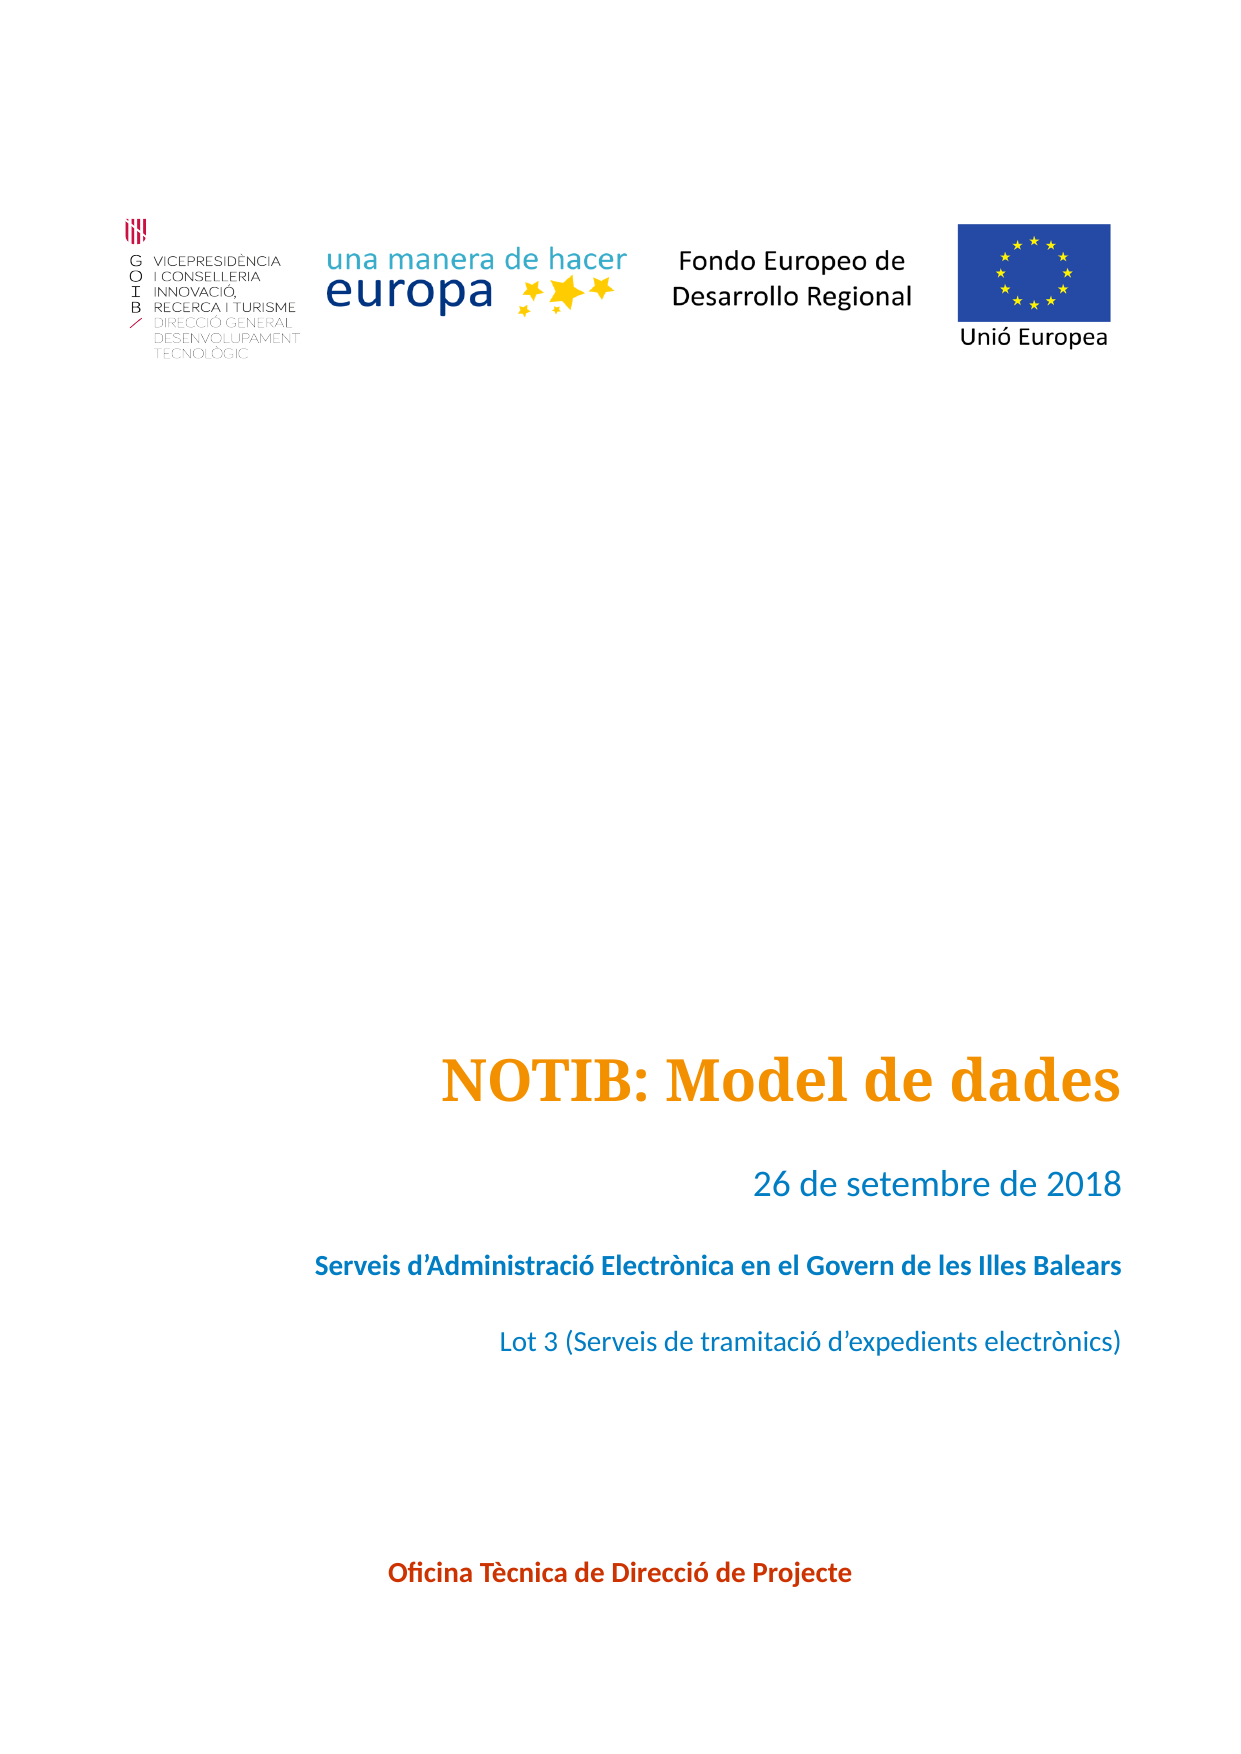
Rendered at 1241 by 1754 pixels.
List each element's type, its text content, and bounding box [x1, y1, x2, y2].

text Oficina Tècnica de Direcció de Projecte [118, 1554, 1122, 1590]
text 26 de setembre de 2018 [118, 1159, 1122, 1205]
text NOTIB: Model de dades [118, 1039, 1122, 1118]
picture [321, 214, 1122, 363]
text Serveis d’Administració Electrònica en el Govern de les Illes Balears [118, 1247, 1122, 1282]
text Lot 3 (Serveis de tramitació d’expedients electrònics) [118, 1323, 1122, 1359]
picture [118, 214, 308, 363]
